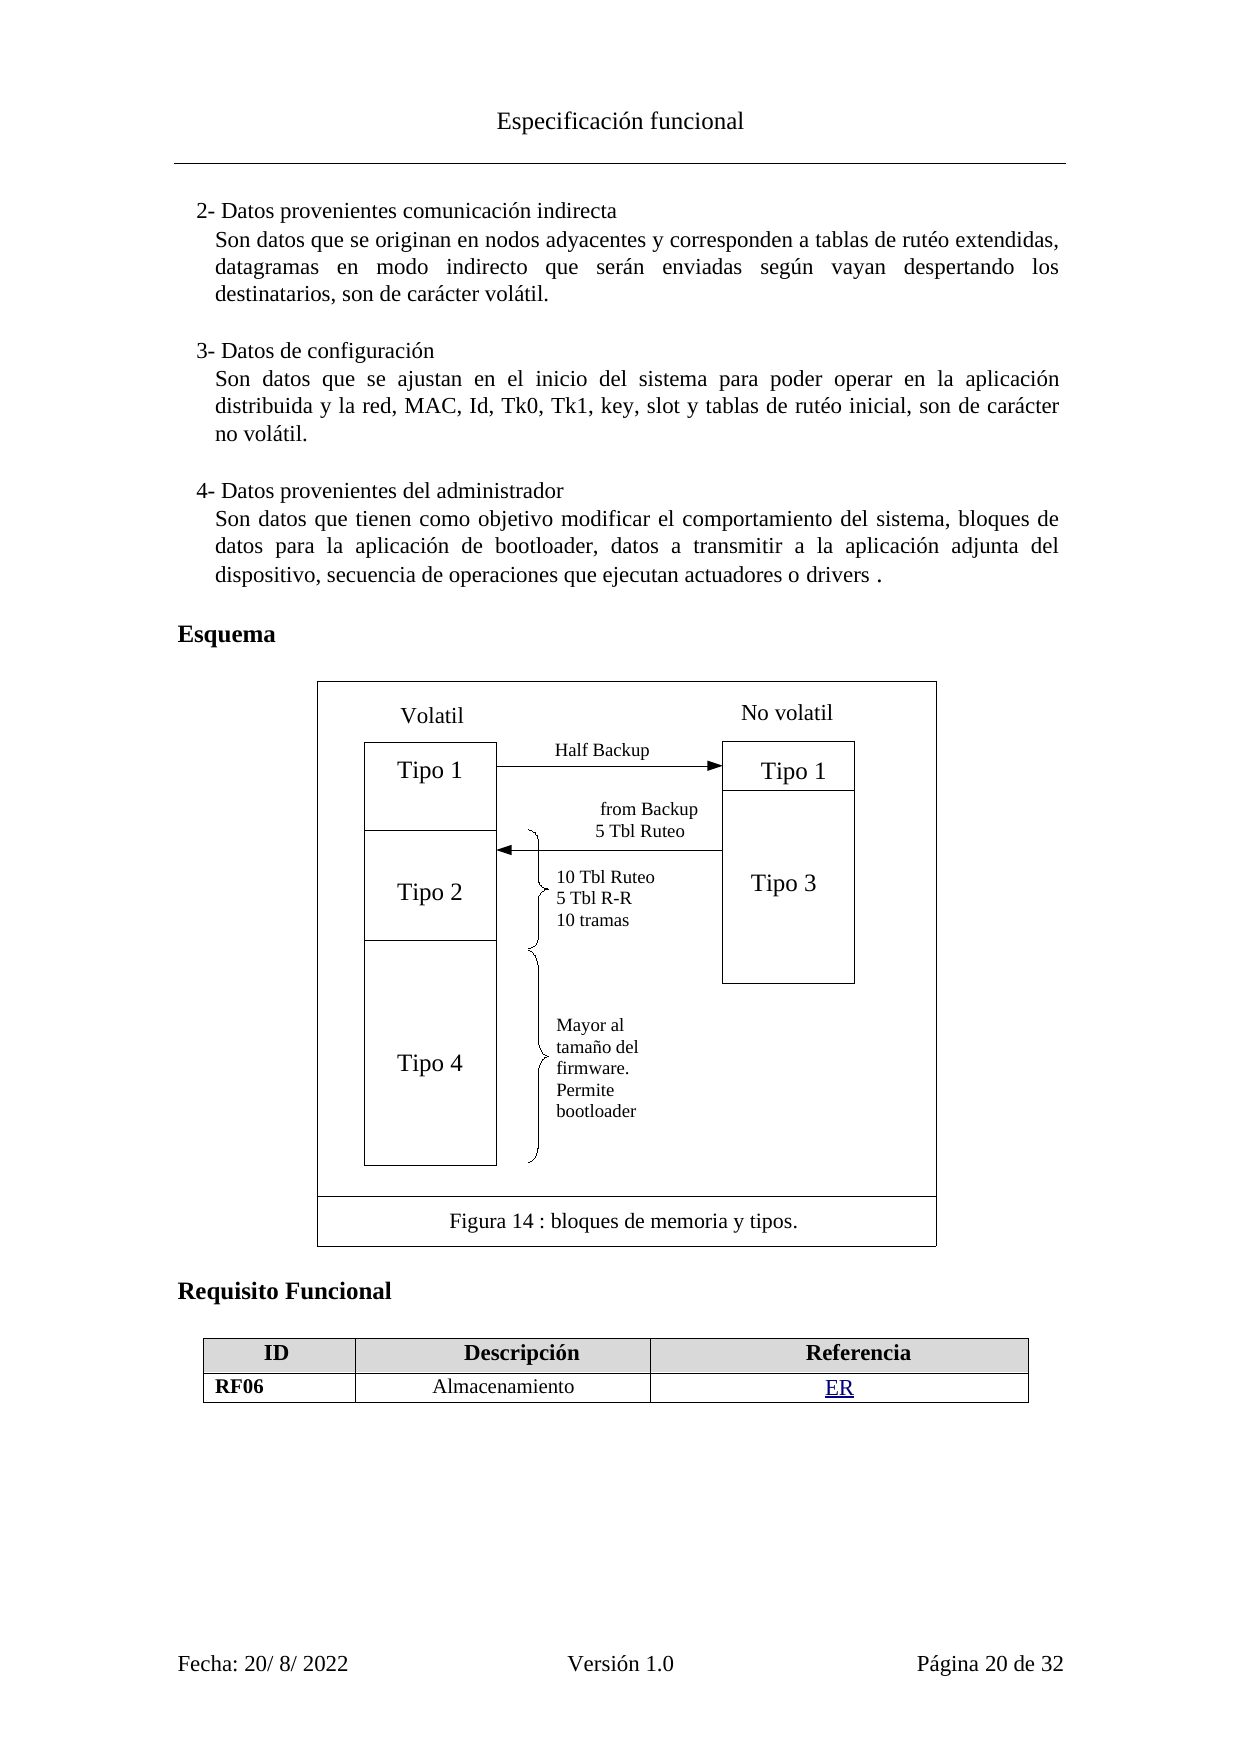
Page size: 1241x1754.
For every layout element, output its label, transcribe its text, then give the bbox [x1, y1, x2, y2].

table_header Referencia [651, 1339, 1028, 1372]
text Son datos que tienen como objetivo modificar el comportamiento del sistema, bloques de datos para la aplicación de bootloader, datos a transmitir a la aplicación adjunta del dispositivo, secuencia de operaciones que ejecutan actuadores o drivers . [215, 505, 1061, 588]
text 2- Datos provenientes comunicación indirecta [177, 197, 1061, 223]
table_cell RF06 [204, 1374, 355, 1402]
text Requisito Funcional [177, 1246, 1070, 1304]
table_header Descripción [356, 1339, 650, 1372]
subtitle Esquema [177, 619, 1061, 648]
text Son datos que se ajustan en el inicio del sistema para poder operar en la aplicación distribuida y la red, MAC, Id, Tk0, Tk1, key, slot y tablas de rutéo inicial, son de carácter no volátil. [215, 365, 1061, 446]
table_cell Figura 14 : bloques de memoria y tipos. [318, 1197, 936, 1246]
table_header ID [204, 1339, 355, 1372]
text 4- Datos provenientes del administrador [177, 477, 1061, 503]
table_cell ER [651, 1374, 1028, 1402]
table_cell Almacenamiento [356, 1374, 650, 1402]
text 3- Datos de configuración [177, 337, 1061, 363]
text Son datos que se originan en nodos adyacentes y corresponden a tablas de rutéo extendidas, datagramas en modo indirecto que serán enviadas según vayan despertando los destinatarios, son de carácter volátil. [215, 226, 1061, 306]
table_header [318, 682, 936, 1196]
